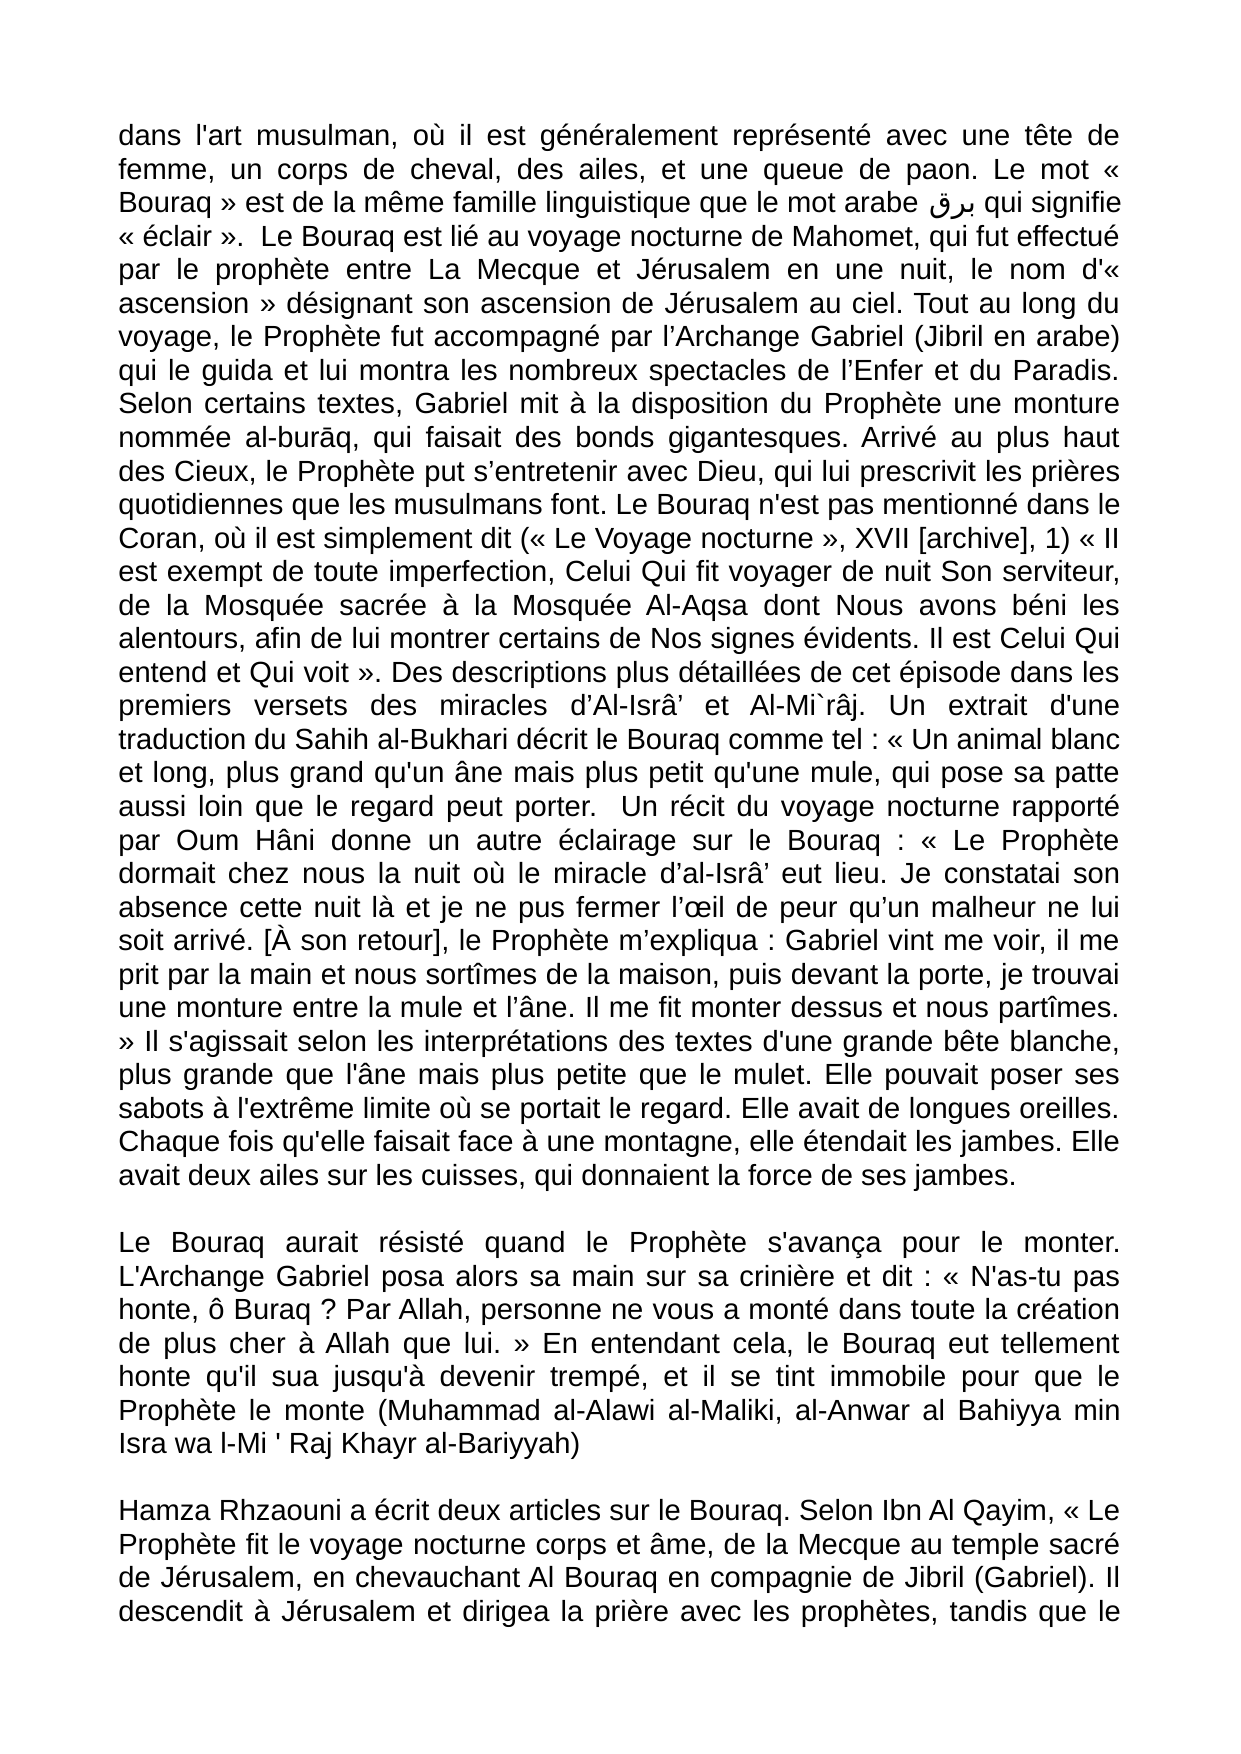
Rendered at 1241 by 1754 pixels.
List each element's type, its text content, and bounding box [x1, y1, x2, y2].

text Le Bouraq aurait résisté quand le Prophète s'avança pour le monter. L'Archange Gabriel posa alors sa main sur sa crinière et dit : « N'as-tu pas honte, ô Buraq ? Par Allah, personne ne vous a monté dans toute la création de plus cher à Allah que lui. » En entendant cela, le Bouraq eut tellement honte qu'il sua jusqu'à devenir trempé, et il se tint immobile pour que le Prophète le monte (Muhammad al-Alawi al-Maliki, al-Anwar al Bahiyya min Isra wa l-Mi ' Raj Khayr al-Bariyyah) [118, 1225, 1122, 1460]
text Le Bouraq définit dans wikipédia : Le Bouraq, ou Burak (en arabe, البراق, al-burāq), est, selon la tradition islamique, un coursier fantastique venu du paradis, dont la fonction est d'être la monture des prophètes. Selon l'histoire la plus connue, au viie siècle, le Bouraq fut amené par l'archange Gabriel pour porter le prophète de l'islam, Mahomet, de La Mecque à Jérusalem, puis de Jérusalem au ciel avant de lui faire effectuer le voyage de retour au cours de l'épisode dit Isrā' et 'Mi‘rāj (signifiant respectivement en arabe : « voyage nocturne » et « échelle, ascension », qui est le titre d'un des chapitres du Coran). Le Bouraq a aussi porté Ibrahim (Abraham) lorsqu'il rendit visite à son fils Ismaïl (Ismaël), à la Mecque. Il est un sujet d'iconographie fréquent dans l'art musulman, où il est généralement représenté avec une tête de femme, un corps de cheval, des ailes, et une queue de paon. Le mot « Bouraq » est de la même famille linguistique que le mot arabe برق qui signifie « éclair ». Le Bouraq est lié au voyage nocturne de Mahomet, qui fut effectué par le prophète entre La Mecque et Jérusalem en une nuit, le nom d'« ascension » désignant son ascension de Jérusalem au ciel. Tout au long du voyage, le Prophète fut accompagné par l’Archange Gabriel (Jibril en arabe) qui le guida et lui montra les nombreux spectacles de l’Enfer et du Paradis. Selon certains textes, Gabriel mit à la disposition du Prophète une monture nommée al-burāq, qui faisait des bonds gigantesques. Arrivé au plus haut des Cieux, le Prophète put s’entretenir avec Dieu, qui lui prescrivit les prières quotidiennes que les musulmans font. Le Bouraq n'est pas mentionné dans le Coran, où il est simplement dit (« Le Voyage nocturne », XVII [archive], 1) « II est exempt de toute imperfection, Celui Qui fit voyager de nuit Son serviteur, de la Mosquée sacrée à la Mosquée Al-Aqsa dont Nous avons béni les alentours, afin de lui montrer certains de Nos signes évidents. Il est Celui Qui entend et Qui voit ». Des descriptions plus détaillées de cet épisode dans les premiers versets des miracles d’Al-Isrâ’ et Al-Mi`râj. Un extrait d'une traduction du Sahih al-Bukhari décrit le Bouraq comme tel : « Un animal blanc et long, plus grand qu'un âne mais plus petit qu'une mule, qui pose sa patte aussi loin que le regard peut porter. Un récit du voyage nocturne rapporté par Oum Hâni donne un autre éclairage sur le Bouraq : « Le Prophète dormait chez nous la nuit où le miracle d’al-Isrâ’ eut lieu. Je constatai son absence cette nuit là et je ne pus fermer l’œil de peur qu’un malheur ne lui soit arrivé. [À son retour], le Prophète m’expliqua : Gabriel vint me voir, il me prit par la main et nous sortîmes de la maison, puis devant la porte, je trouvai une monture entre la mule et l’âne. Il me fit monter dessus et nous partîmes. » Il s'agissait selon les interprétations des textes d'une grande bête blanche, plus grande que l'âne mais plus petite que le mulet. Elle pouvait poser ses sabots à l'extrême limite où se portait le regard. Elle avait de longues oreilles. Chaque fois qu'elle faisait face à une montagne, elle étendait les jambes. Elle avait deux ailes sur les cuisses, qui donnaient la force de ses jambes. [118, 118, 1122, 1191]
text Hamza Rhzaouni a écrit deux articles sur le Bouraq. Selon Ibn Al Qayim, « Le Prophète fit le voyage nocturne corps et âme, de la Mecque au temple sacré de Jérusalem, en chevauchant Al Bouraq en compagnie de Jibril (Gabriel). Il descendit à Jérusalem et dirigea la prière avec les prophètes, tandis que le [118, 1493, 1122, 1627]
